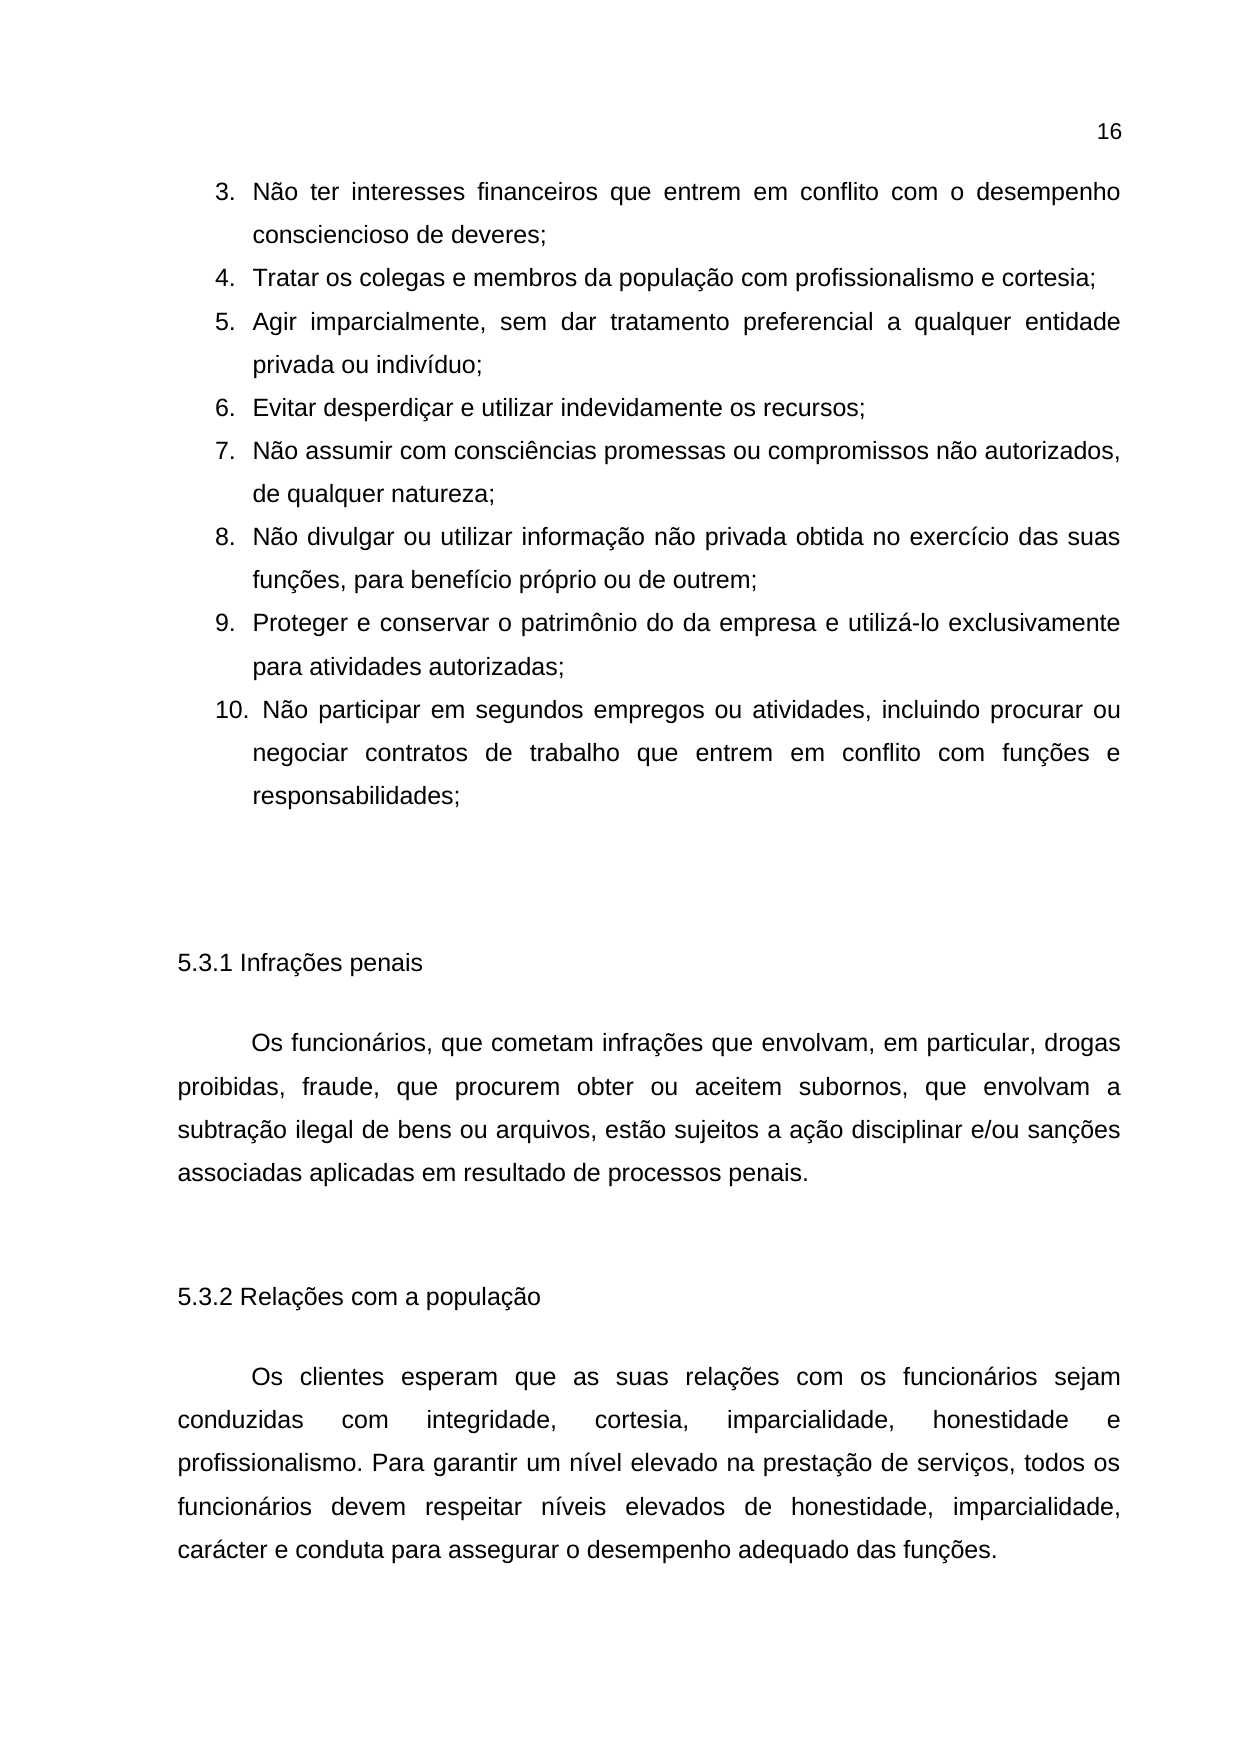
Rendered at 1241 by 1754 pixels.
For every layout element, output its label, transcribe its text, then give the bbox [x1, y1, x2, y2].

subtitle 5.3.1 Infrações penais [177, 948, 1122, 977]
subtitle 5.3.2 Relações com a população [177, 1282, 1122, 1310]
list Tratar os colegas e membros da população com profissionalismo e cortesia; [215, 263, 1122, 292]
text Os funcionários, que cometam infrações que envolvam, em particular, drogas proibidas, fraude, que procurem obter ou aceitem subornos, que envolvam a subtração ilegal de bens ou arquivos, estão sujeitos a ação disciplinar e/ou sanções associadas aplicadas em resultado de processos penais. [177, 1028, 1122, 1187]
list Agir imparcialmente, sem dar tratamento preferencial a qualquer entidade privada ou indivíduo; [215, 307, 1122, 378]
list Não participar em segundos empregos ou atividades, incluindo procurar ou negociar contratos de trabalho que entrem em conflito com funções e responsabilidades; [215, 695, 1122, 810]
list Não ter interesses financeiros que entrem em conflito com o desempenho consciencioso de deveres; [215, 177, 1122, 249]
text Os clientes esperam que as suas relações com os funcionários sejam conduzidas com integridade, cortesia, imparcialidade, honestidade e profissionalismo. Para garantir um nível elevado na prestação de serviços, todos os funcionários devem respeitar níveis elevados de honestidade, imparcialidade, carácter e conduta para assegurar o desempenho adequado das funções. [177, 1362, 1122, 1563]
list Proteger e conservar o patrimônio do da empresa e utilizá-lo exclusivamente para atividades autorizadas; [215, 608, 1122, 680]
list Não assumir com consciências promessas ou compromissos não autorizados, de qualquer natureza; [215, 436, 1122, 508]
list Não divulgar ou utilizar informação não privada obtida no exercício das suas funções, para benefício próprio ou de outrem; [215, 522, 1122, 594]
list Evitar desperdiçar e utilizar indevidamente os recursos; [215, 393, 1122, 422]
